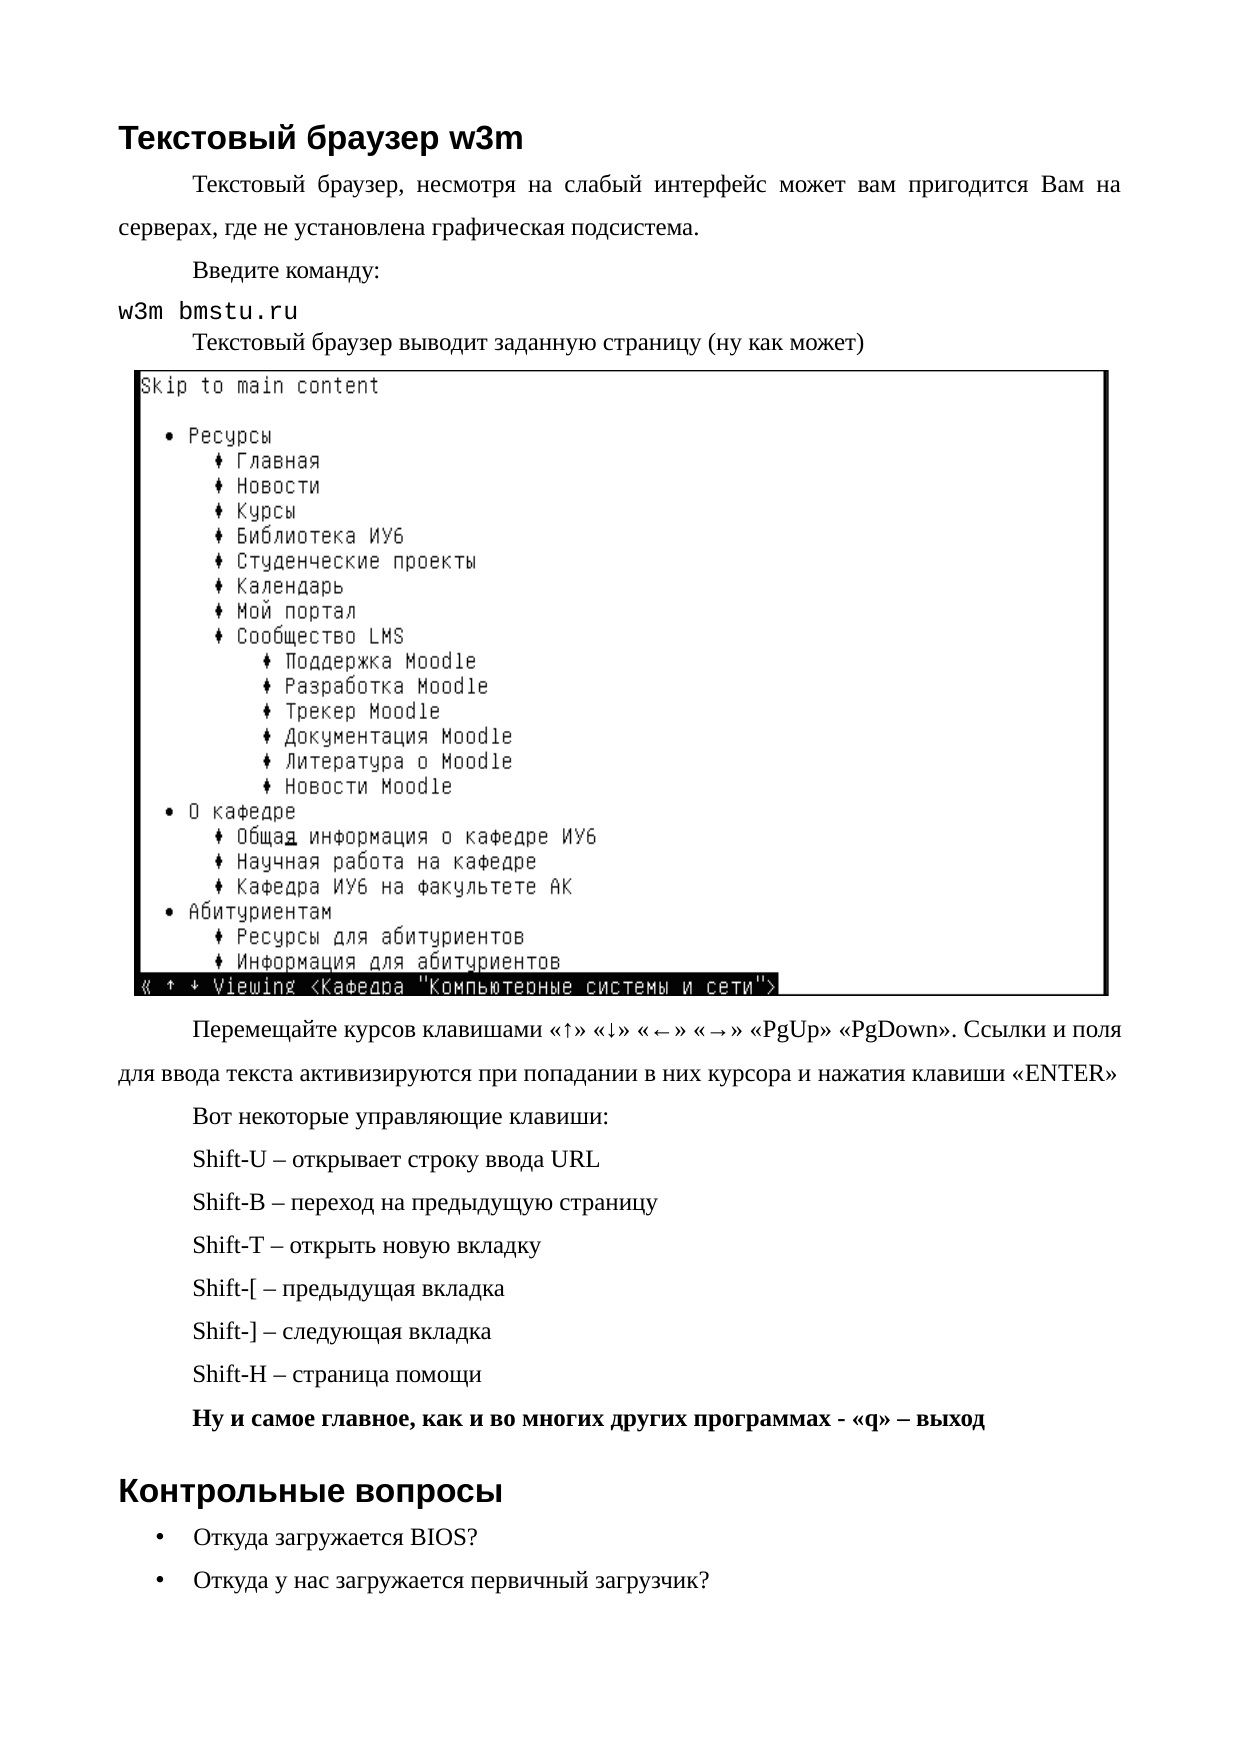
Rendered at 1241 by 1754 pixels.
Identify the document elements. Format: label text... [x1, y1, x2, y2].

text Текстовый браузер, несмотря на слабый интерфейс может вам пригодится Вам на серверах, где не установлена графическая подсистема. [118, 169, 1122, 241]
picture [134, 370, 1109, 996]
subtitle Контрольные вопросы [118, 1471, 1122, 1509]
text Введите команду: [118, 256, 1122, 284]
text Shift-[ – предыдущая вкладка [118, 1273, 1122, 1302]
text Перемещайте курсов клавишами «↑» «↓» «←» «→» «PgUp» «PgDown». Ссылки и поля для ввода текста активизируются при попадании в них курсора и нажатия клавиши «ENTER» [118, 1014, 1122, 1086]
text Shift-T – открыть новую вкладку [118, 1230, 1122, 1259]
text w3m bmstu.ru [118, 299, 1122, 327]
text Текстовый браузер выводит заданную страницу (ну как может) [118, 327, 1122, 356]
text Shift-B – переход на предыдущую страницу [118, 1187, 1122, 1216]
text Shift-] – следующая вкладка [118, 1316, 1122, 1345]
text Ну и самое главное, как и во многих других программах - «q» – выход [118, 1403, 1122, 1431]
list Откуда загружается BIOS? [156, 1522, 1122, 1551]
text Shift-H – страница помощи [118, 1359, 1122, 1388]
list Откуда у нас загружается первичный загрузчик? [156, 1565, 1122, 1594]
text Shift-U – открывает строку ввода URL [118, 1144, 1122, 1173]
text Вот некоторые управляющие клавиши: [118, 1101, 1122, 1129]
subtitle Текстовый браузер w3m [118, 118, 1122, 157]
